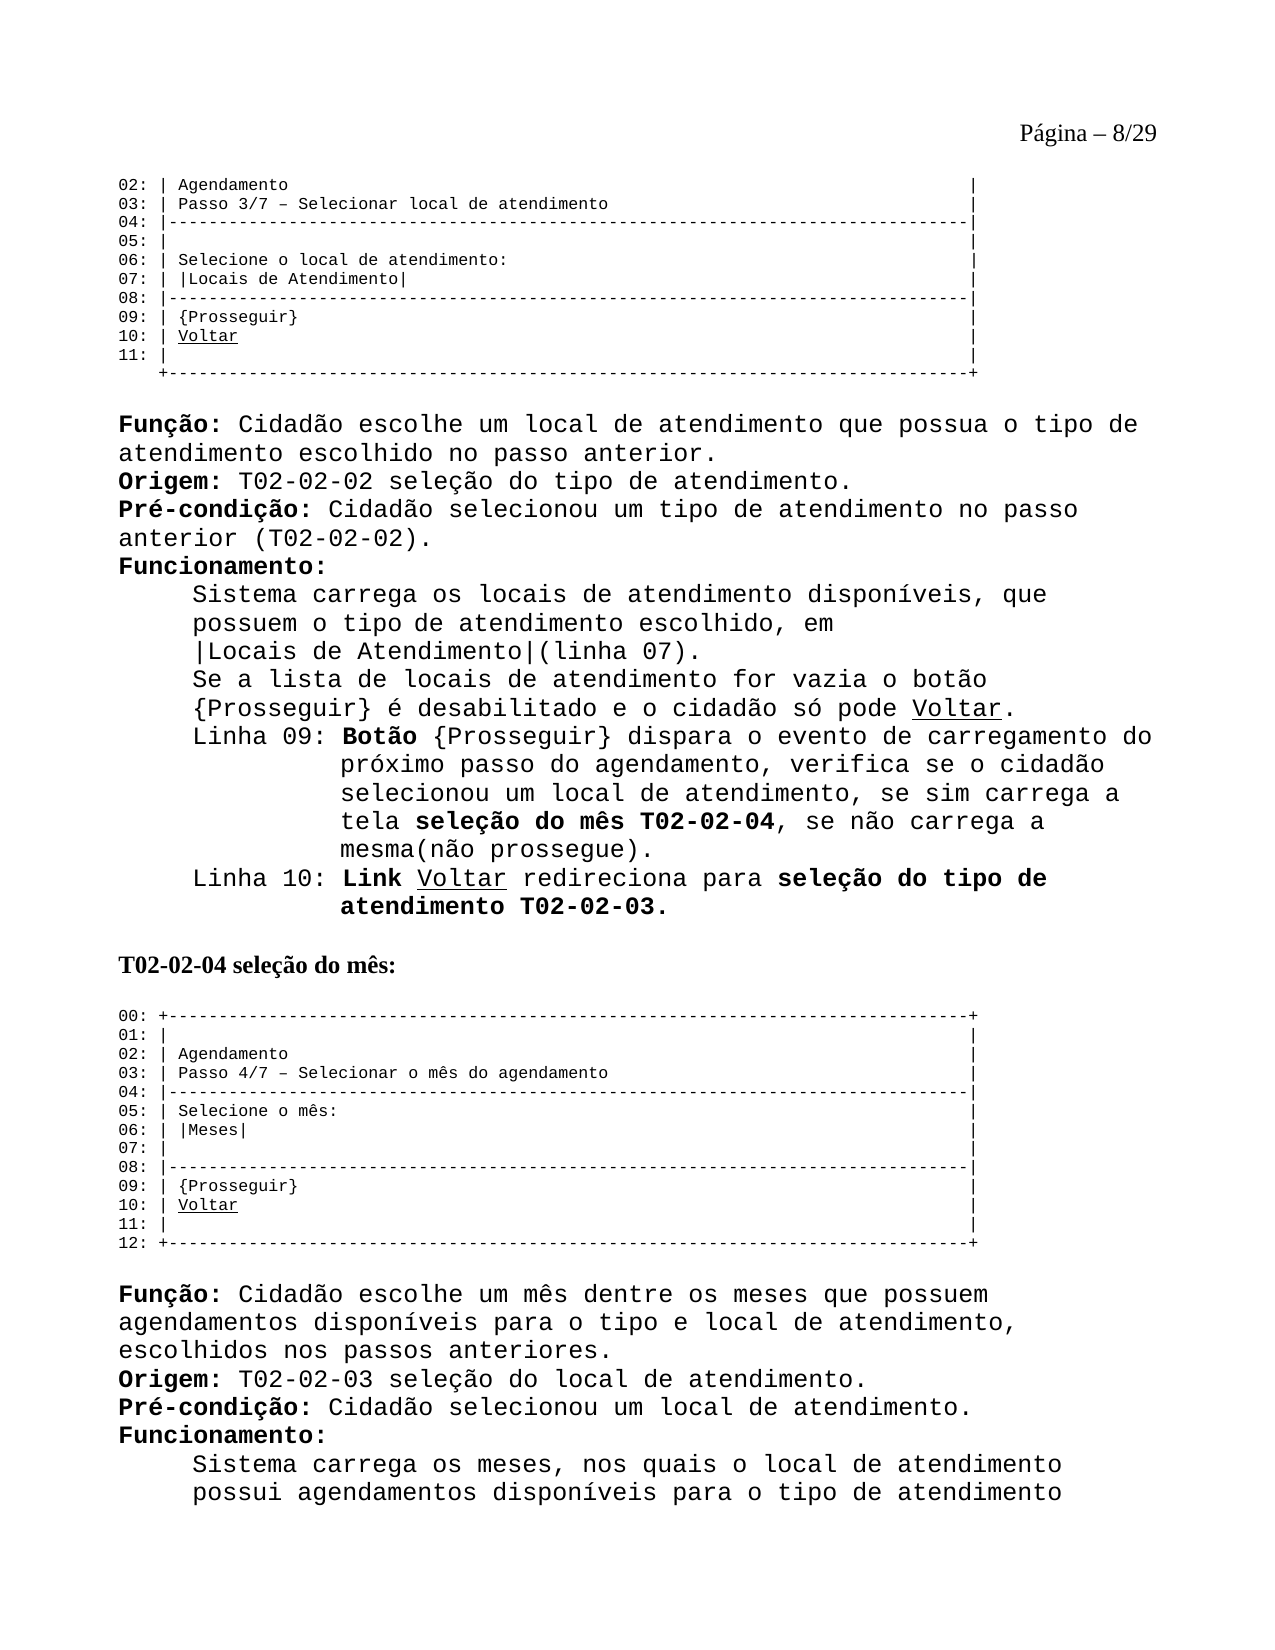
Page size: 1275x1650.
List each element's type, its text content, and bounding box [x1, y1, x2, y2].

text 05: | | [118, 233, 1157, 252]
text Origem: T02-02-03 seleção do local de atendimento. [118, 1366, 1157, 1395]
text T02-02-04 seleção do mês: [118, 950, 1157, 979]
text Função: Cidadão escolhe um mês dentre os meses que possuem agendamentos disponíveis para o tipo e local de atendimento, escolhidos nos passos anteriores. [118, 1281, 1157, 1366]
text Linha 10: Link Voltar redireciona para seleção do tipo de atendimento T02-02-03. [118, 865, 1157, 922]
text 09: | {Prosseguir} | [118, 1178, 1157, 1196]
text 10: | Voltar | [118, 1196, 1157, 1215]
text Se a lista de locais de atendimento for vazia o botão {Prosseguir} é desabilitado e o cidadão só pode Voltar. [118, 667, 1157, 724]
text 05: | Selecione o mês: | [118, 1102, 1157, 1121]
text Pré-condição: Cidadão selecionou um tipo de atendimento no passo anterior (T02-02-02). [118, 497, 1157, 554]
text 09: | {Prosseguir} | [118, 308, 1157, 327]
text |Locais de Atendimento|(linha 07). [118, 639, 1157, 667]
text Sistema carrega os meses, nos quais o local de atendimento possui agendamentos disponíveis para o tipo de atendimento [118, 1451, 1157, 1508]
text 07: | | [118, 1140, 1157, 1159]
text Pré-condição: Cidadão selecionou um local de atendimento. [118, 1395, 1157, 1423]
text 02: | Agendamento | [118, 1046, 1157, 1064]
text Linha 09: Botão {Prosseguir} dispara o evento de carregamento do próximo passo do agendamento, verifica se o cidadão selecionou um local de atendimento, se sim carrega a tela seleção do mês T02-02-04, se não carrega a mesma(não prossegue). [118, 724, 1157, 865]
text 11: | | [118, 346, 1157, 365]
text 07: | |Locais de Atendimento| | [118, 271, 1157, 289]
text 04: |--------------------------------------------------------------------------------| [118, 214, 1157, 233]
text 12: +--------------------------------------------------------------------------------+ [118, 1234, 1157, 1253]
text Funcionamento: [118, 554, 1157, 582]
text Função: Cidadão escolhe um local de atendimento que possua o tipo de atendimento escolhido no passo anterior. [118, 412, 1157, 469]
text 00: +--------------------------------------------------------------------------------+ [118, 1008, 1157, 1027]
text Origem: T02-02-02 seleção do tipo de atendimento. [118, 469, 1157, 497]
text 03: | Passo 3/7 – Selecionar local de atendimento | [118, 195, 1157, 214]
text 04: |--------------------------------------------------------------------------------| [118, 1083, 1157, 1102]
text 01: | | [118, 1027, 1157, 1046]
text 11: | | [118, 1215, 1157, 1234]
text 03: | Passo 4/7 – Selecionar o mês do agendamento | [118, 1064, 1157, 1083]
text Funcionamento: [118, 1423, 1157, 1451]
text 08: |--------------------------------------------------------------------------------| [118, 1159, 1157, 1178]
text 02: | Agendamento | [118, 176, 1157, 195]
text +--------------------------------------------------------------------------------+ [118, 365, 1157, 384]
text 06: | |Meses| | [118, 1121, 1157, 1140]
text Sistema carrega os locais de atendimento disponíveis, que possuem o tipo de atendimento escolhido, em [118, 582, 1157, 639]
text 08: |--------------------------------------------------------------------------------| [118, 289, 1157, 308]
text 10: | Voltar | [118, 327, 1157, 346]
text 06: | Selecione o local de atendimento: | [118, 252, 1157, 271]
